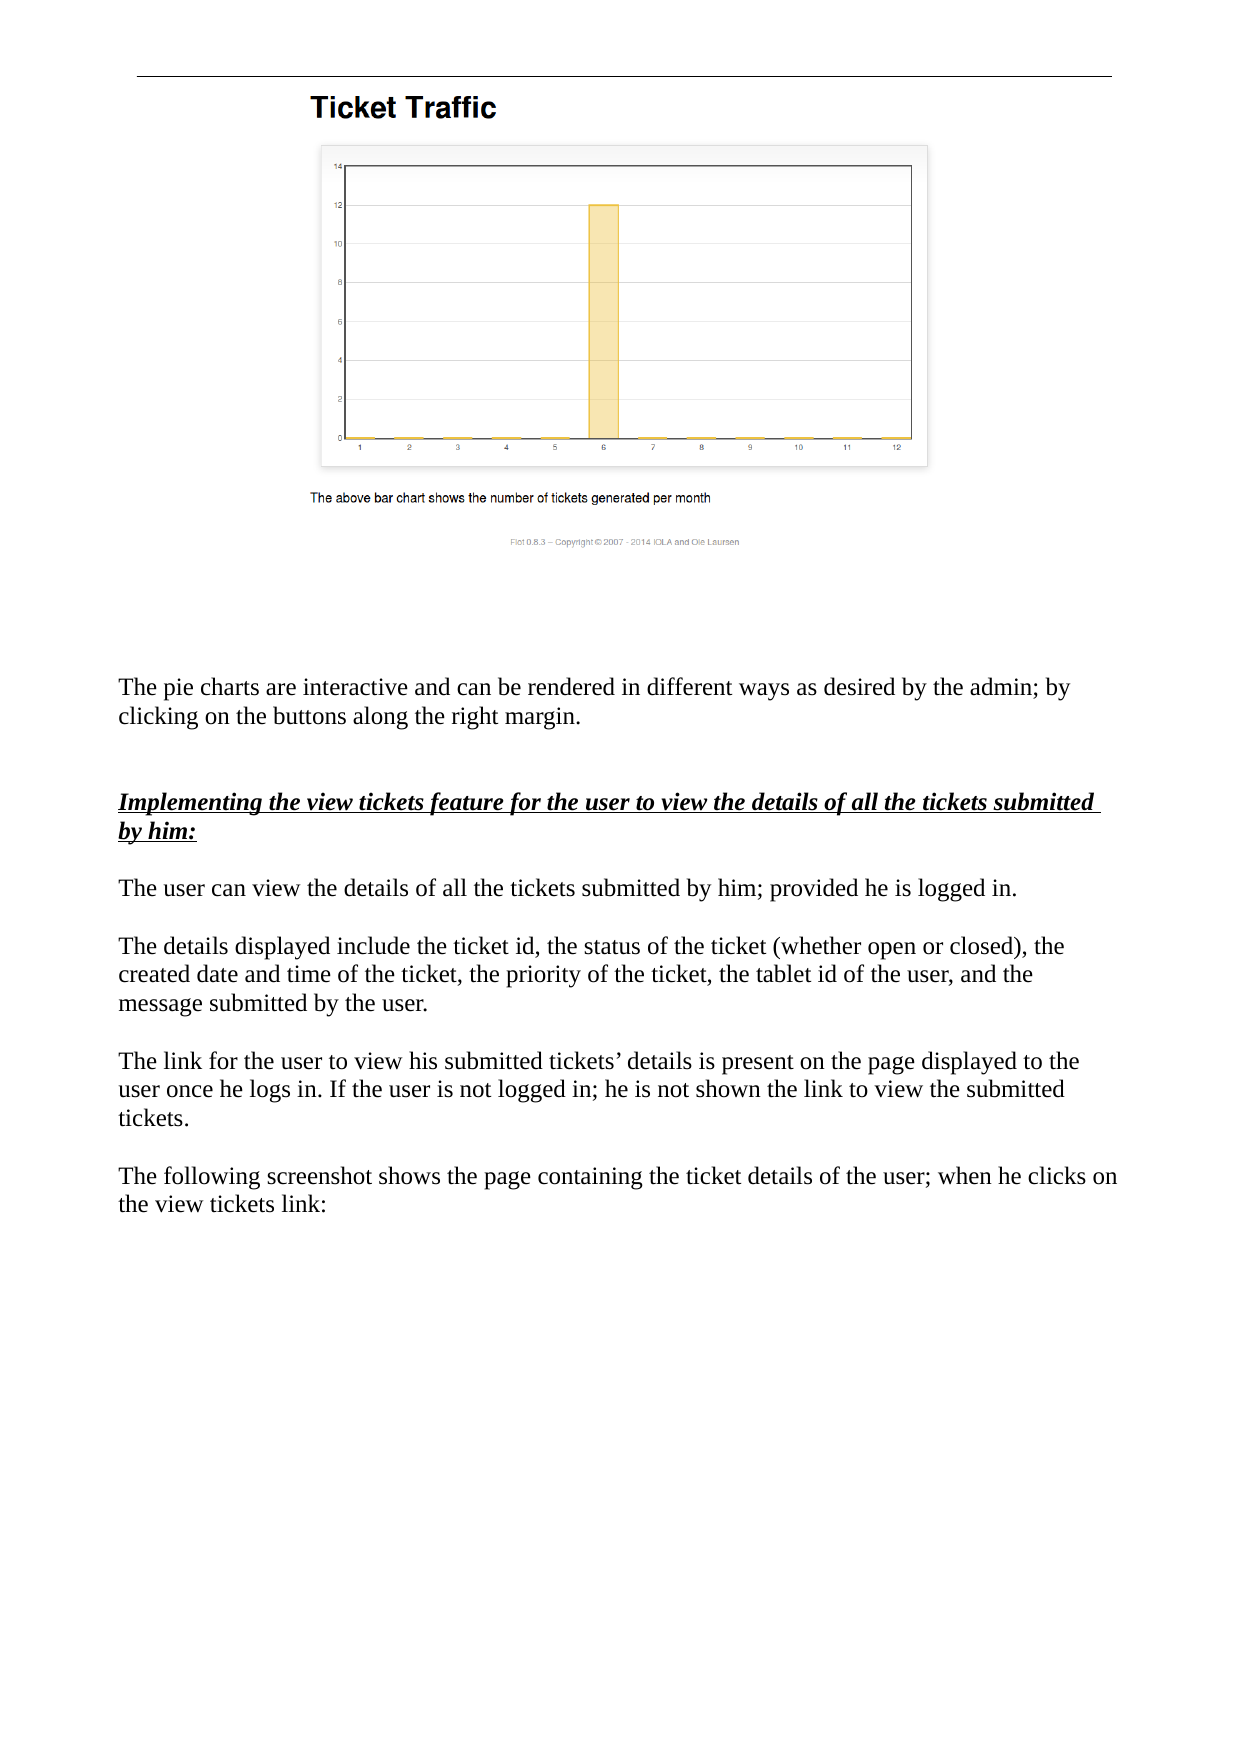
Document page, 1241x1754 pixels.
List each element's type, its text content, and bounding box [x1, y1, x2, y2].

text The pie charts are interactive and can be rendered in different ways as desired by the admin; by clicking on the buttons along the right margin. [118, 672, 1122, 729]
picture [136, 76, 1112, 625]
text The user can view the details of all the tickets submitted by him; provided he is logged in. [118, 873, 1122, 902]
text The link for the user to view his submitted tickets’ details is present on the page displayed to the user once he logs in. If the user is not logged in; he is not shown the link to view the submitted tickets. [118, 1046, 1122, 1132]
text The following screenshot shows the page containing the ticket details of the user; when he clicks on the view tickets link: [118, 1161, 1122, 1218]
text The details displayed include the ticket id, the status of the ticket (whether open or closed), the created date and time of the ticket, the priority of the ticket, the tablet id of the user, and the message submitted by the user. [118, 931, 1122, 1017]
text [118, 58, 1122, 643]
text Implementing the view tickets feature for the user to view the details of all the tickets submitted by him: [118, 787, 1122, 844]
